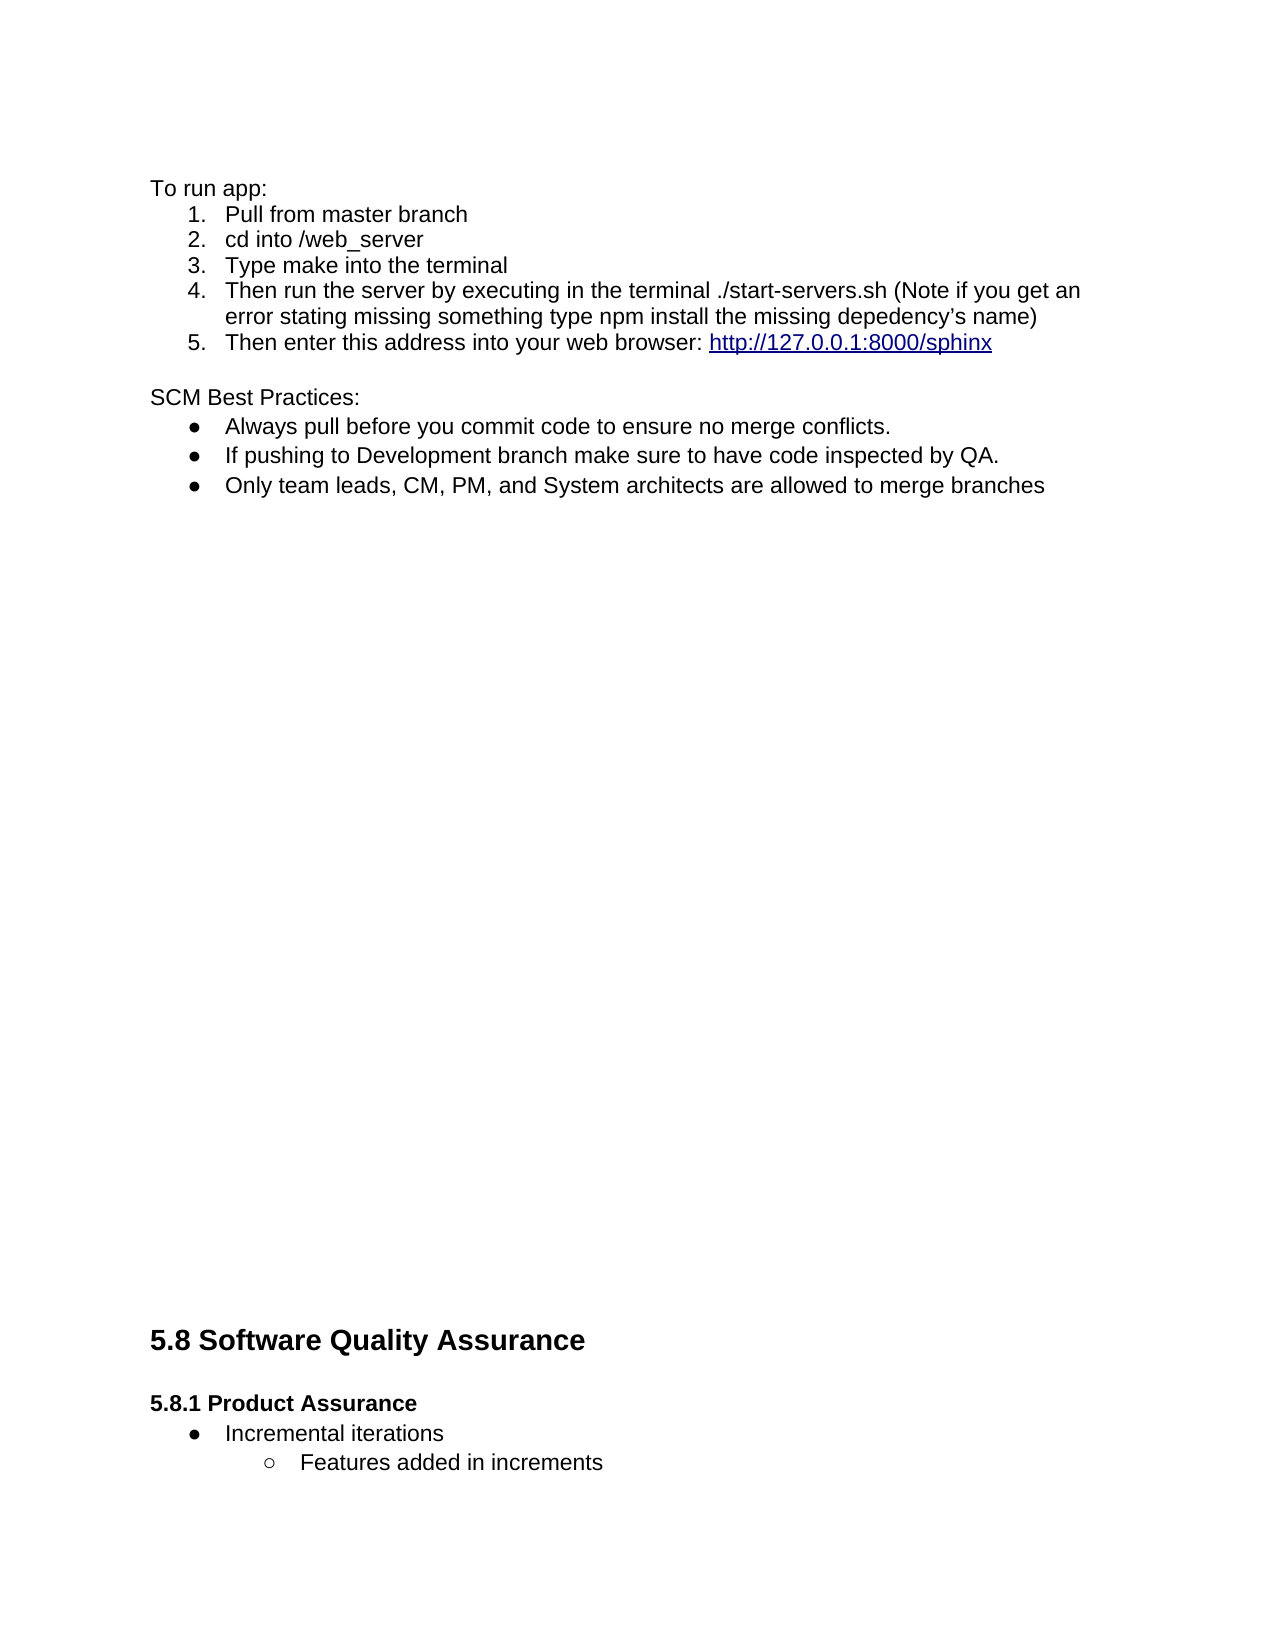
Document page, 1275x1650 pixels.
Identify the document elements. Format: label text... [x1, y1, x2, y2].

text SCM Best Practices: [150, 384, 1125, 410]
text 5.8.1 Product Assurance [150, 1391, 1125, 1417]
list Only team leads, CM, PM, and System architects are allowed to merge branches [187, 472, 1125, 498]
list Always pull before you commit code to ensure no merge conflicts. [187, 414, 1125, 439]
list If pushing to Development branch make sure to have code inspected by QA. [187, 443, 1125, 469]
text 5.8 Software Quality Assurance [150, 1324, 1125, 1357]
list Pull from master branch [187, 201, 1125, 227]
text To run app: [150, 176, 1125, 201]
list Then enter this address into your web browser: http://127.0.0.1:8000/sphinx [187, 329, 1125, 355]
list cd into /web_server [187, 227, 1125, 252]
list Incremental iterations [187, 1421, 1125, 1446]
list Type make into the terminal [187, 252, 1125, 278]
list Then run the server by executing in the terminal ./start-servers.sh (Note if you get an error stating missing something type npm install the missing depedency’s name) [187, 278, 1125, 329]
list Features added in increments [262, 1450, 1125, 1476]
